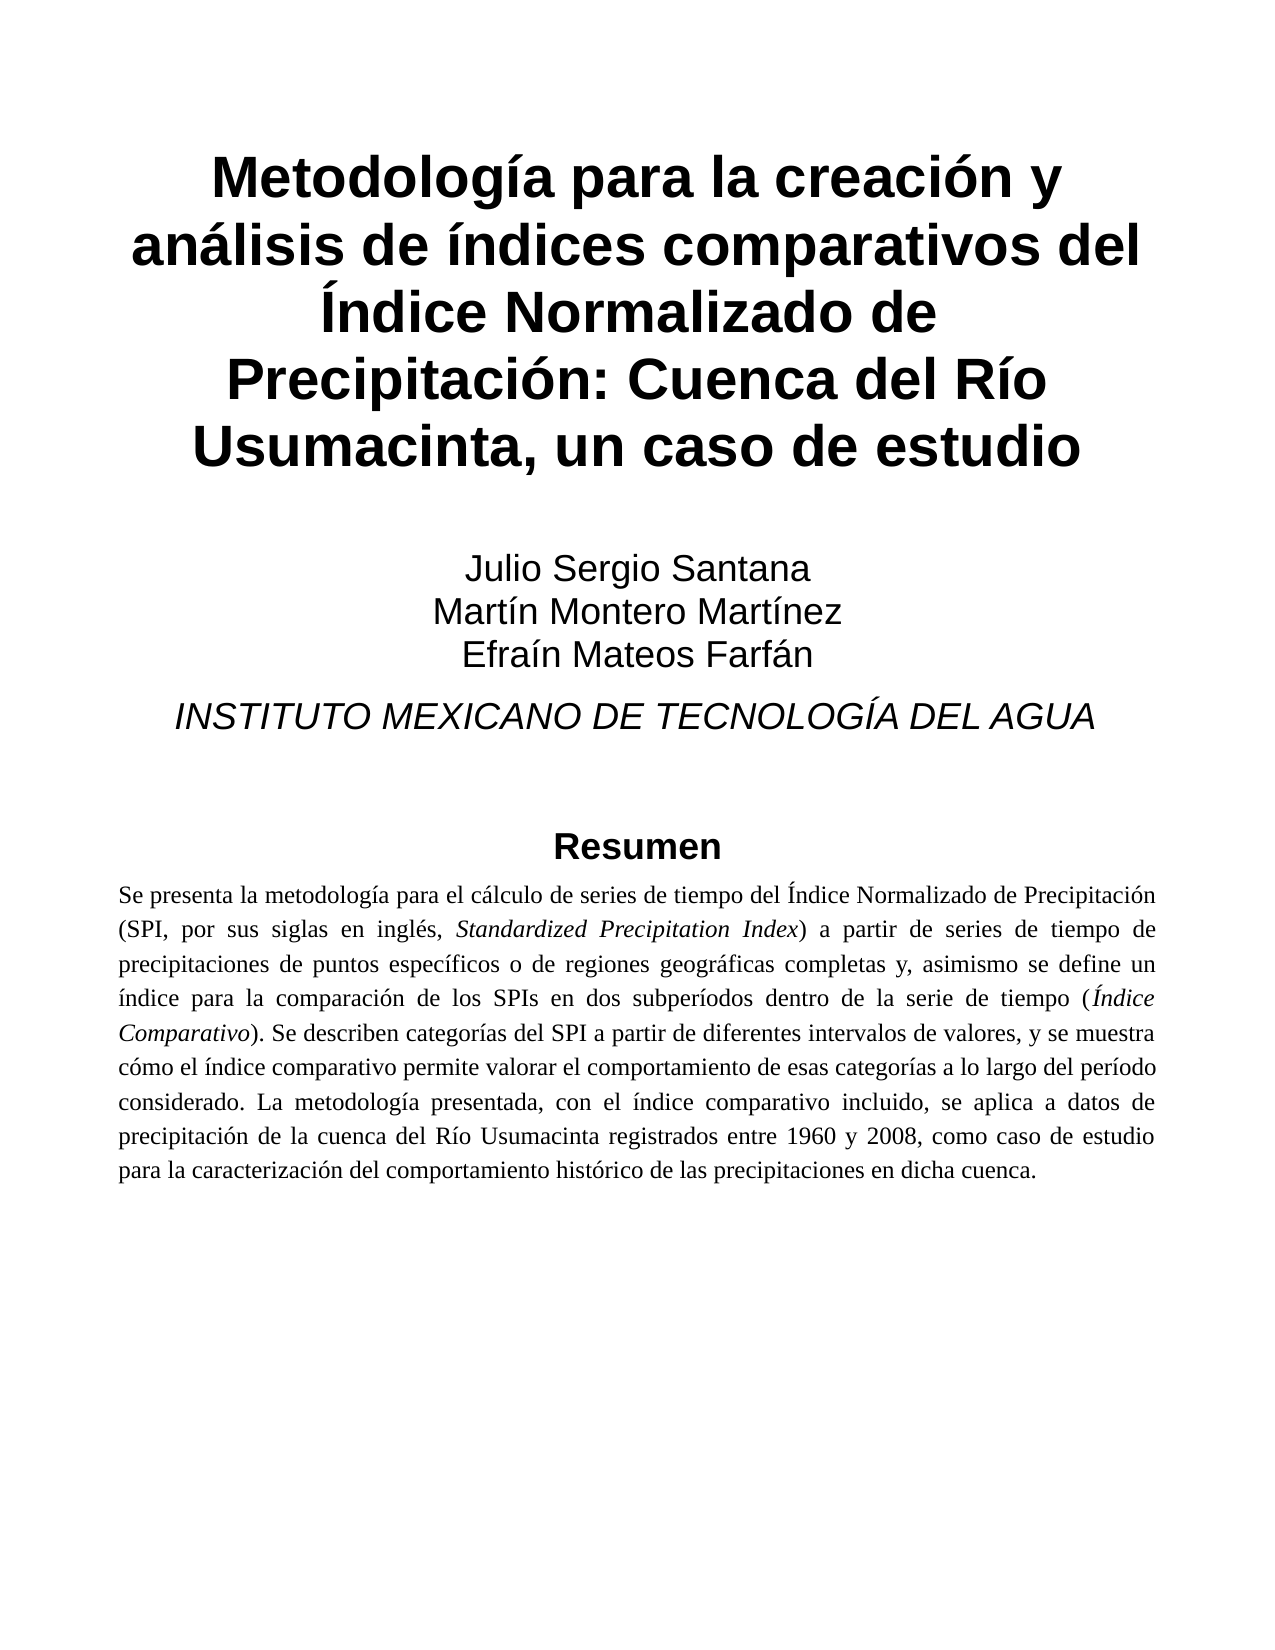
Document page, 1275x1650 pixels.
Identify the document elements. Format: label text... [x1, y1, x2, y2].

subtitle Resumen [118, 824, 1157, 867]
subtitle INSTITUTO MEXICANO DE TECNOLOGÍA DEL AGUA [118, 694, 1157, 738]
subtitle Julio Sergio Santana Martín Montero Martínez Efraín Mateos Farfán [118, 546, 1157, 676]
title Metodología para la creación y análisis de índices comparativos del Índice Normalizado de Precipitación: Cuenca del Río Usumacinta, un caso de estudio [118, 143, 1157, 478]
text Se presenta la metodología para el cálculo de series de tiempo del Índice Normalizado de Precipitación (SPI, por sus siglas en inglés, Standardized Precipitation Index) a partir de series de tiempo de precipitaciones de puntos específicos o de regiones geográficas completas y, asimismo se define un índice para la comparación de los SPIs en dos subperíodos dentro de la serie de tiempo (Índice Comparativo). Se describen categorías del SPI a partir de diferentes intervalos de valores, y se muestra cómo el índice comparativo permite valorar el comportamiento de esas categorías a lo largo del período considerado. La metodología presentada, con el índice comparativo incluido, se aplica a datos de precipitación de la cuenca del Río Usumacinta registrados entre 1960 y 2008, como caso de estudio para la caracterización del comportamiento histórico de las precipitaciones en dicha cuenca. [118, 880, 1157, 1184]
